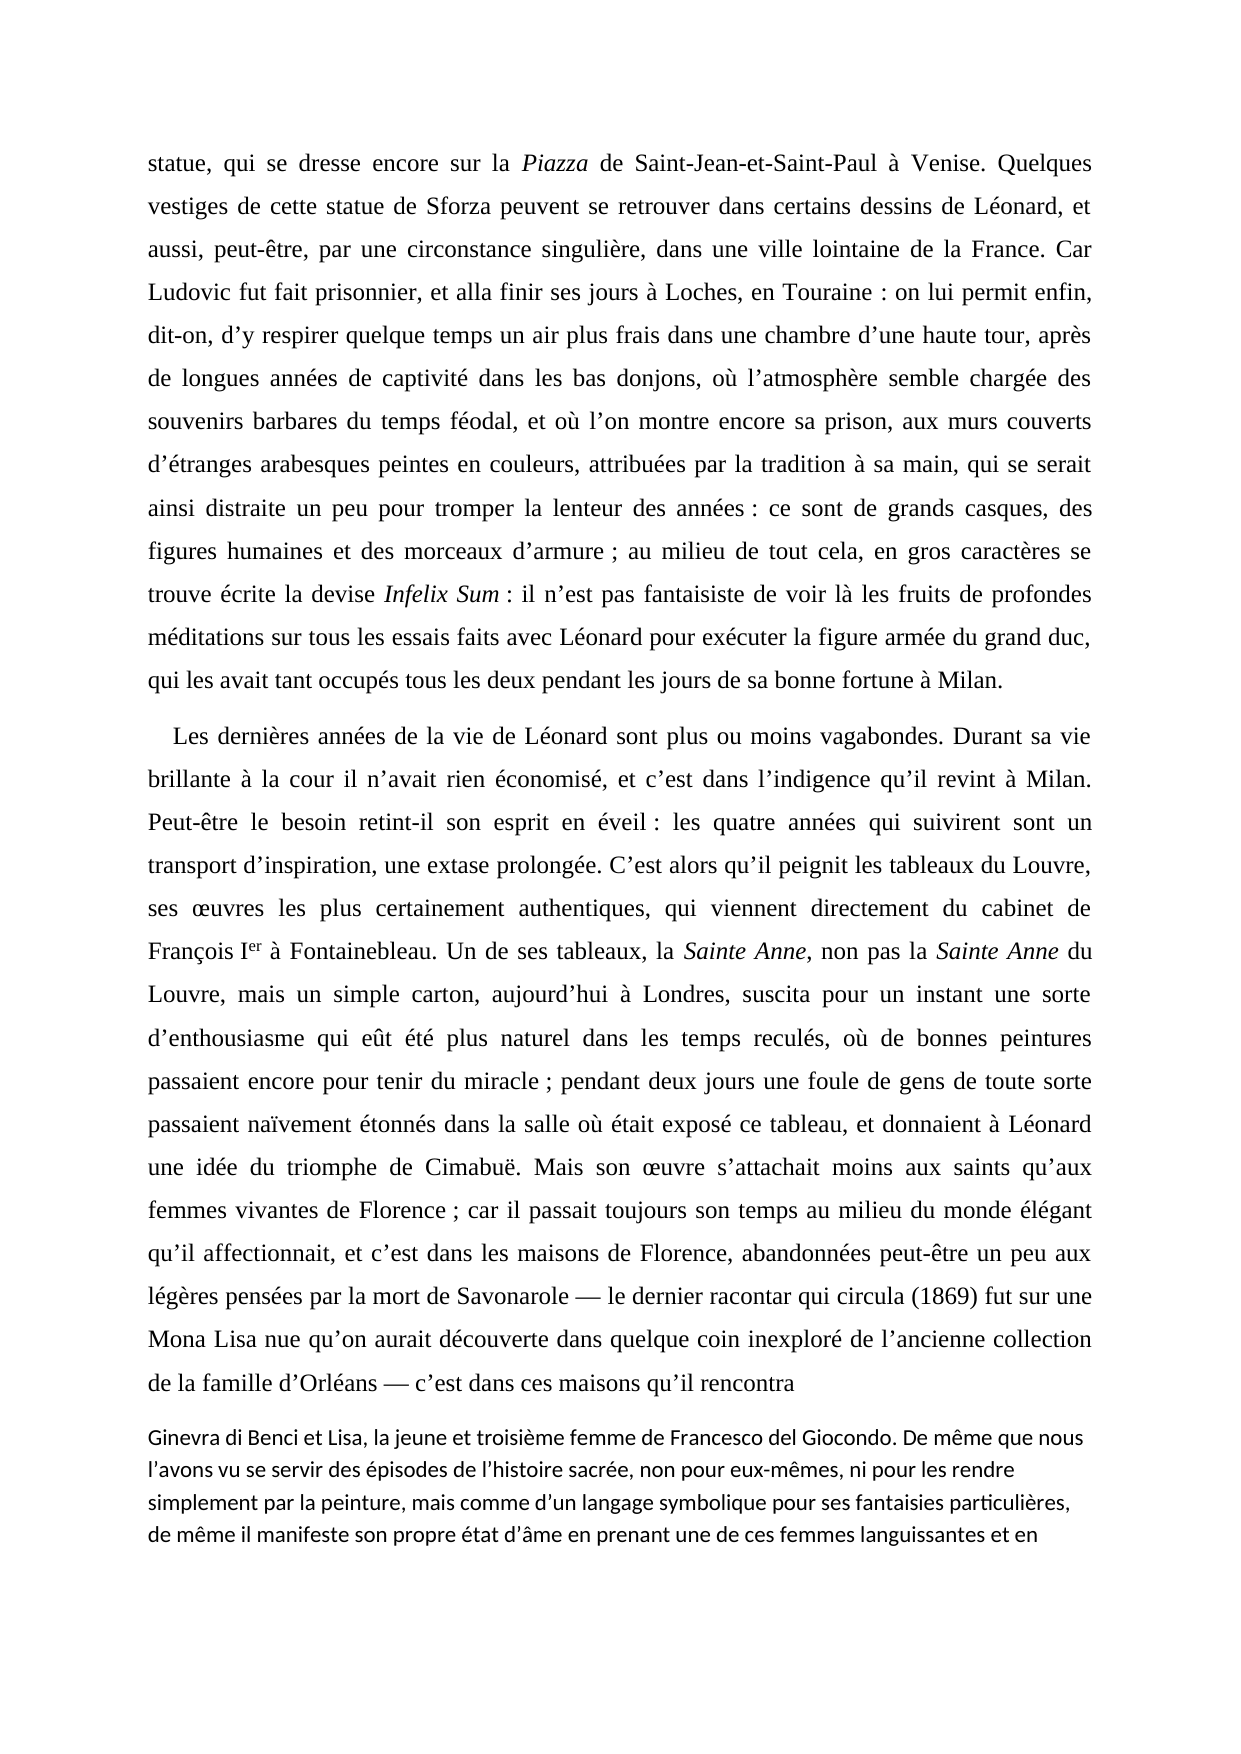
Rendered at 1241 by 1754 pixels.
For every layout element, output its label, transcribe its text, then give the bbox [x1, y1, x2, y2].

text Les dernières années de la vie de Léonard sont plus ou moins vagabondes. Durant sa vie brillante à la cour il n’avait rien économisé, et c’est dans l’indigence qu’il revint à Milan. Peut-être le besoin retint-il son esprit en éveil : les quatre années qui suivirent sont un transport d’inspiration, une extase prolongée. C’est alors qu’il peignit les tableaux du Louvre, ses œuvres les plus certainement authentiques, qui viennent directement du cabinet de François Ier à Fontainebleau. Un de ses tableaux, la Sainte Anne, non pas la Sainte Anne du Louvre, mais un simple carton, aujourd’hui à Londres, suscita pour un instant une sorte d’enthousiasme qui eût été plus naturel dans les temps reculés, où de bonnes peintures passaient encore pour tenir du miracle ; pendant deux jours une foule de gens de toute sorte passaient naïvement étonnés dans la salle où était exposé ce tableau, et donnaient à Léonard une idée du triomphe de Cimabuë. Mais son œuvre s’attachait moins aux saints qu’aux femmes vivantes de Florence ; car il passait toujours son temps au milieu du monde élégant qu’il affectionnait, et c’est dans les maisons de Florence, abandonnées peut-être un peu aux légères pensées par la mort de Savonarole — le dernier racontar qui circula (1869) fut sur une Mona Lisa nue qu’on aurait découverte dans quelque coin inexploré de l’ancienne collection de la famille d’Orléans — c’est dans ces maisons qu’il rencontra [148, 721, 1093, 1396]
text statue, qui se dresse encore sur la Piazza de Saint-Jean-et-Saint-Paul à Venise. Quelques vestiges de cette statue de Sforza peuvent se retrouver dans certains dessins de Léonard, et aussi, peut-être, par une circonstance singulière, dans une ville lointaine de la France. Car Ludovic fut fait prisonnier, et alla finir ses jours à Loches, en Touraine : on lui permit enfin, dit-on, d’y respirer quelque temps un air plus frais dans une chambre d’une haute tour, après de longues années de captivité dans les bas donjons, où l’atmosphère semble chargée des souvenirs barbares du temps féodal, et où l’on montre encore sa prison, aux murs couverts d’étranges arabesques peintes en couleurs, attribuées par la tradition à sa main, qui se serait ainsi distraite un peu pour tromper la lenteur des années : ce sont de grands casques, des figures humaines et des morceaux d’armure ; au milieu de tout cela, en gros caractères se trouve écrite la devise Infelix Sum : il n’est pas fantaisiste de voir là les fruits de profondes méditations sur tous les essais faits avec Léonard pour exécuter la figure armée du grand duc, qui les avait tant occupés tous les deux pendant les jours de sa bonne fortune à Milan. [148, 148, 1093, 694]
text Ginevra di Benci et Lisa, la jeune et troisième femme de Francesco del Giocondo. De même que nous l’avons vu se servir des épisodes de l’histoire sacrée, non pour eux-mêmes, ni pour les rendre simplement par la peinture, mais comme d’un langage symbolique pour ses fantaisies particulières, de même il manifeste son propre état d’âme en prenant une de ces femmes languissantes et en [148, 1423, 1093, 1548]
